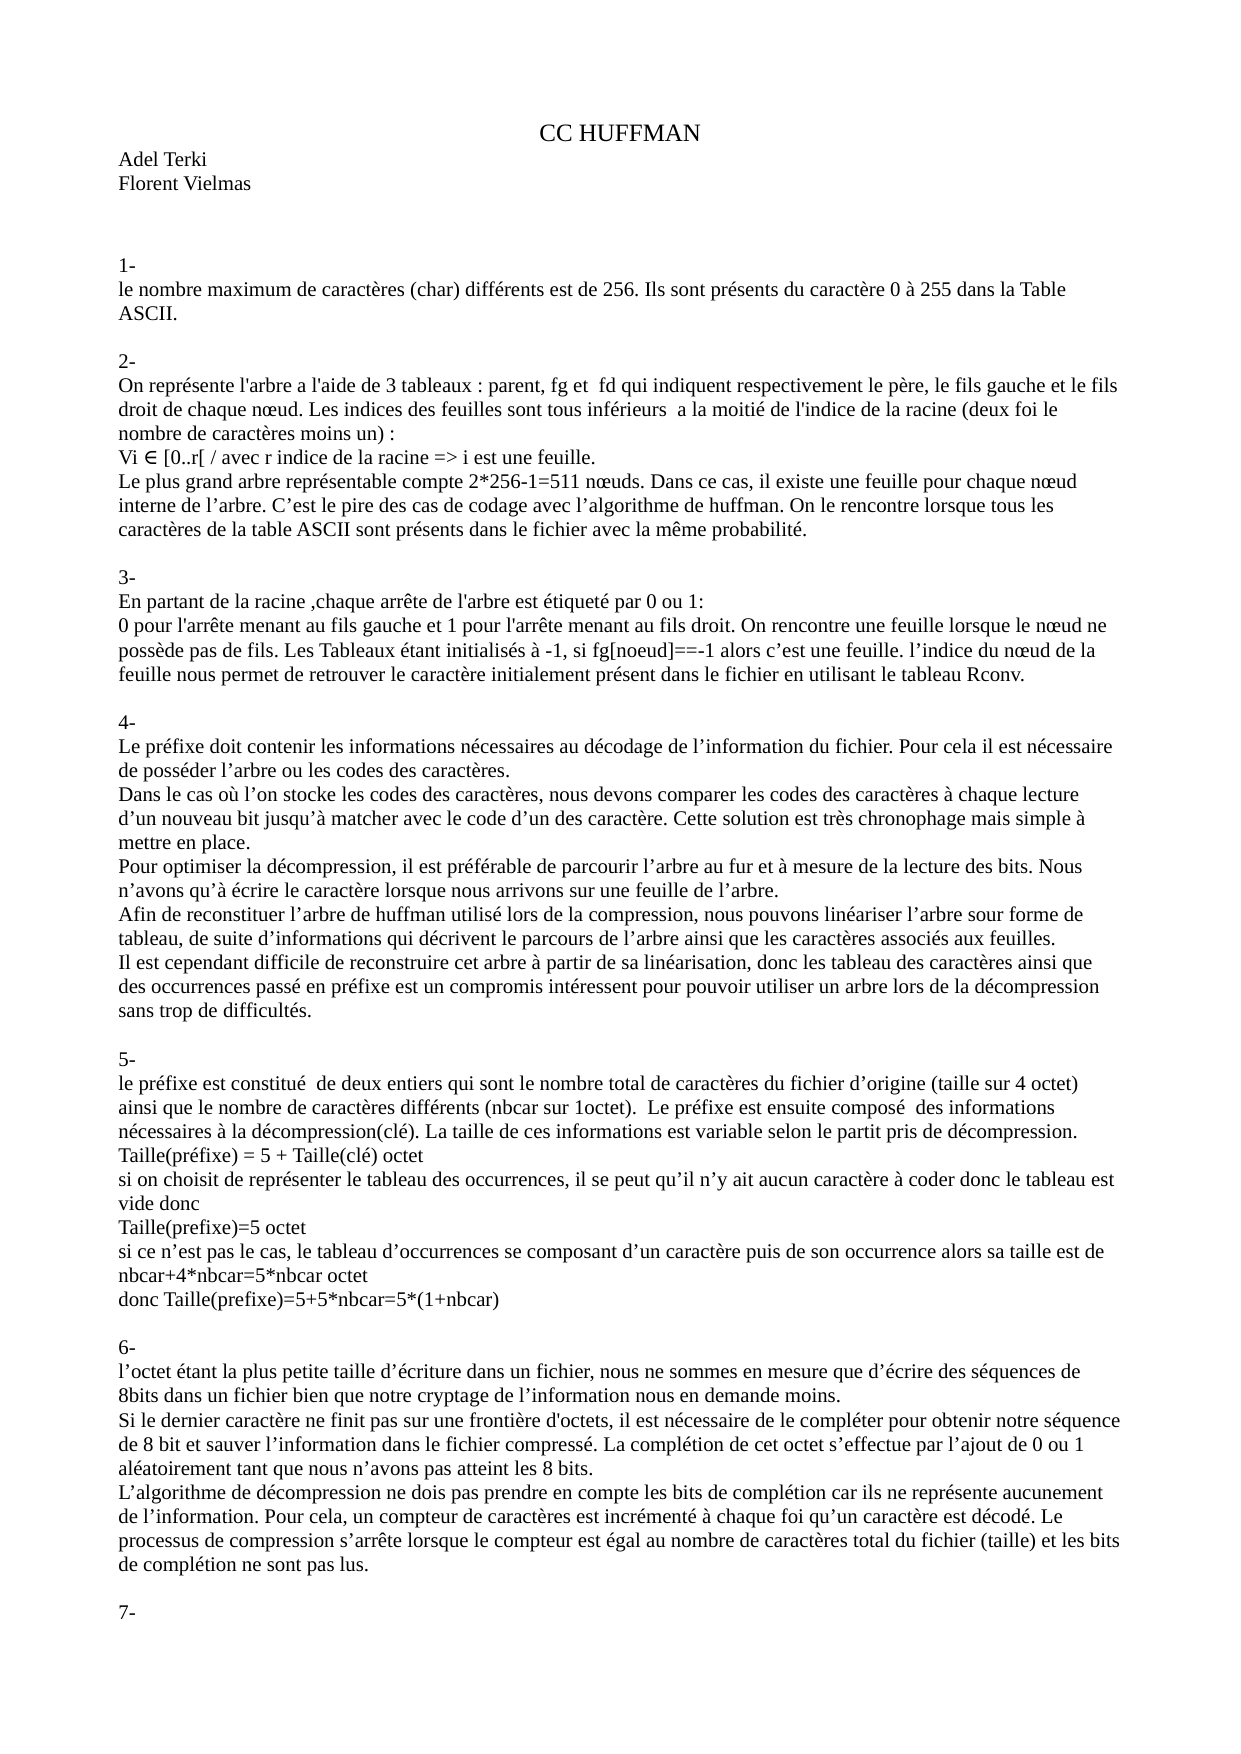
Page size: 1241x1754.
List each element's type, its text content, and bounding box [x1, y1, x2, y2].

text Pour optimiser la décompression, il est préférable de parcourir l’arbre au fur et à mesure de la lecture des bits. Nous n’avons qu’à écrire le caractère lorsque nous arrivons sur une feuille de l’arbre. [118, 854, 1122, 902]
text Taille(préfixe) = 5 + Taille(clé) octet [118, 1143, 1122, 1167]
text Afin de reconstituer l’arbre de huffman utilisé lors de la compression, nous pouvons linéariser l’arbre sour forme de tableau, de suite d’informations qui décrivent le parcours de l’arbre ainsi que les caractères associés aux feuilles. [118, 902, 1122, 950]
text 1- [118, 252, 1122, 277]
text si ce n’est pas le cas, le tableau d’occurrences se composant d’un caractère puis de son occurrence alors sa taille est de [118, 1239, 1122, 1263]
text l’octet étant la plus petite taille d’écriture dans un fichier, nous ne sommes en mesure que d’écrire des séquences de 8bits dans un fichier bien que notre cryptage de l’information nous en demande moins. [118, 1359, 1122, 1407]
text Il est cependant difficile de reconstruire cet arbre à partir de sa linéarisation, donc les tableau des caractères ainsi que des occurrences passé en préfixe est un compromis intéressent pour pouvoir utiliser un arbre lors de la décompression sans trop de difficultés. [118, 950, 1122, 1022]
text 0 pour l'arrête menant au fils gauche et 1 pour l'arrête menant au fils droit. On rencontre une feuille lorsque le nœud ne possède pas de fils. Les Tableaux étant initialisés à -1, si fg[noeud]==-1 alors c’est une feuille. l’indice du nœud de la feuille nous permet de retrouver le caractère initialement présent dans le fichier en utilisant le tableau Rconv. [118, 613, 1122, 686]
text donc Taille(prefixe)=5+5*nbcar=5*(1+nbcar) [118, 1287, 1122, 1311]
text Le plus grand arbre représentable compte 2*256-1=511 nœuds. Dans ce cas, il existe une feuille pour chaque nœud interne de l’arbre. C’est le pire des cas de codage avec l’algorithme de huffman. On le rencontre lorsque tous les caractères de la table ASCII sont présents dans le fichier avec la même probabilité. [118, 469, 1122, 541]
text Dans le cas où l’on stocke les codes des caractères, nous devons comparer les codes des caractères à chaque lecture d’un nouveau bit jusqu’à matcher avec le code d’un des caractère. Cette solution est très chronophage mais simple à mettre en place. [118, 782, 1122, 854]
text le nombre maximum de caractères (char) différents est de 256. Ils sont présents du caractère 0 à 255 dans la Table ASCII. [118, 277, 1122, 325]
text Si le dernier caractère ne finit pas sur une frontière d'octets, il est nécessaire de le compléter pour obtenir notre séquence de 8 bit et sauver l’information dans le fichier compressé. La complétion de cet octet s’effectue par l’ajout de 0 ou 1 aléatoirement tant que nous n’avons pas atteint les 8 bits. [118, 1407, 1122, 1480]
text CC HUFFMAN [118, 118, 1122, 147]
text 7- [118, 1600, 1122, 1624]
text On représente l'arbre a l'aide de 3 tableaux : parent, fg et fd qui indiquent respectivement le père, le fils gauche et le fils droit de chaque nœud. Les indices des feuilles sont tous inférieurs a la moitié de l'indice de la racine (deux foi le nombre de caractères moins un) : [118, 373, 1122, 445]
text Vi ∈ [0..r[ / avec r indice de la racine => i est une feuille. [118, 445, 1122, 469]
text L’algorithme de décompression ne dois pas prendre en compte les bits de complétion car ils ne représente aucunement de l’information. Pour cela, un compteur de caractères est incrémenté à chaque foi qu’un caractère est décodé. Le processus de compression s’arrête lorsque le compteur est égal au nombre de caractères total du fichier (taille) et les bits de complétion ne sont pas lus. [118, 1480, 1122, 1576]
text 4- [118, 710, 1122, 734]
text 5- [118, 1047, 1122, 1071]
text En partant de la racine ,chaque arrête de l'arbre est étiqueté par 0 ou 1: [118, 589, 1122, 613]
text Taille(prefixe)=5 octet [118, 1215, 1122, 1239]
text 3- [118, 565, 1122, 589]
text le préfixe est constitué de deux entiers qui sont le nombre total de caractères du fichier d’origine (taille sur 4 octet) ainsi que le nombre de caractères différents (nbcar sur 1octet). Le préfixe est ensuite composé des informations nécessaires à la décompression(clé). La taille de ces informations est variable selon le partit pris de décompression. [118, 1071, 1122, 1143]
text Adel Terki [118, 147, 1122, 171]
text 2- [118, 349, 1122, 373]
text nbcar+4*nbcar=5*nbcar octet [118, 1263, 1122, 1287]
text Florent Vielmas [118, 171, 1122, 195]
text Le préfixe doit contenir les informations nécessaires au décodage de l’information du fichier. Pour cela il est nécessaire de posséder l’arbre ou les codes des caractères. [118, 734, 1122, 782]
text 6- [118, 1335, 1122, 1359]
text si on choisit de représenter le tableau des occurrences, il se peut qu’il n’y ait aucun caractère à coder donc le tableau est vide donc [118, 1167, 1122, 1215]
